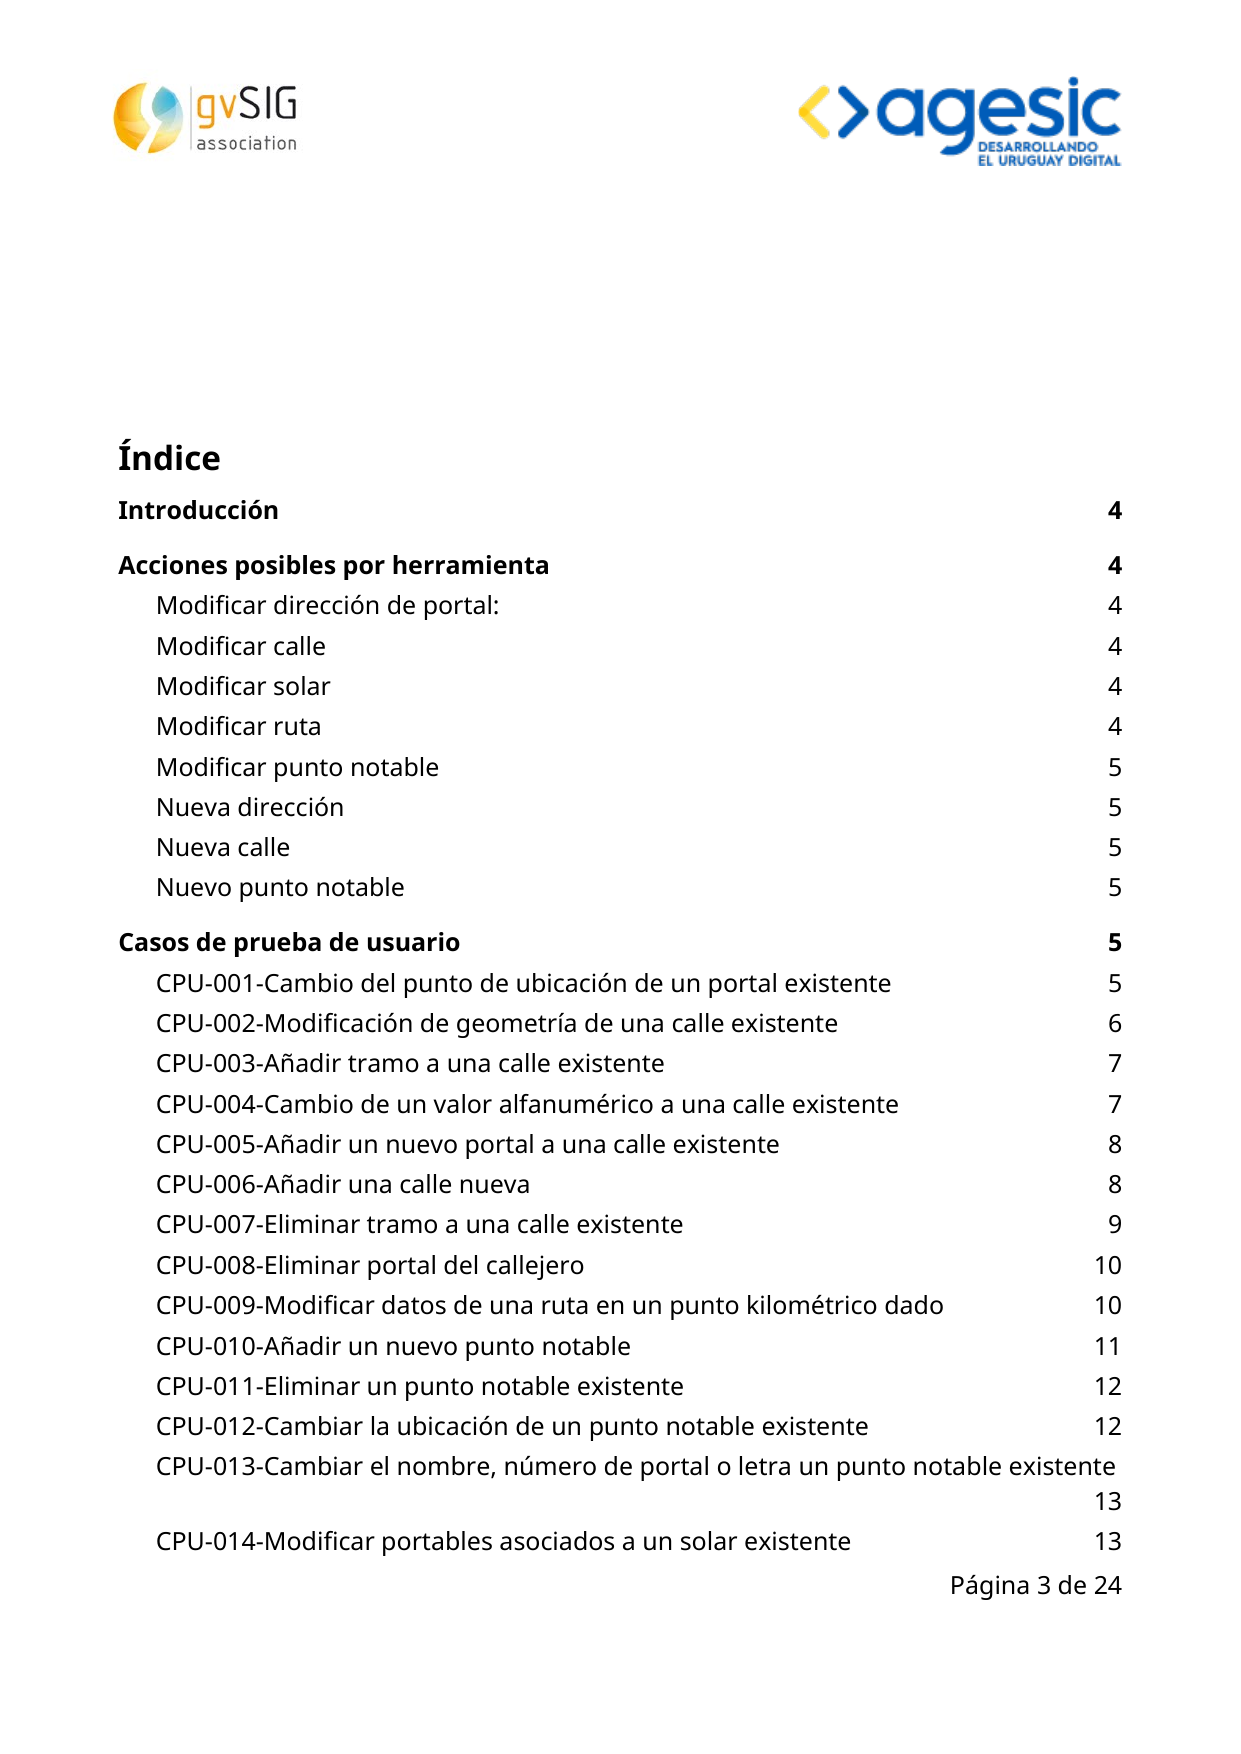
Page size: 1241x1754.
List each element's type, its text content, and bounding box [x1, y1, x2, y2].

text CPU-010-Añadir un nuevo punto notable 11 [156, 1328, 1122, 1362]
text Modificar dirección de portal: 4 [156, 588, 1122, 622]
text Modificar ruta 4 [156, 709, 1122, 743]
picture [798, 76, 1122, 166]
text CPU-008-Eliminar portal del callejero 10 [156, 1247, 1122, 1282]
text Introducción 4 [118, 493, 1122, 527]
text Modificar solar 4 [156, 668, 1122, 703]
text Nueva calle 5 [156, 830, 1122, 864]
text CPU-007-Eliminar tramo a una calle existente 9 [156, 1207, 1122, 1241]
text Casos de prueba de usuario 5 [118, 925, 1122, 959]
text Índice [118, 435, 1122, 480]
text CPU-009-Modificar datos de una ruta en un punto kilométrico dado 10 [156, 1288, 1122, 1322]
text CPU-004-Cambio de un valor alfanumérico a una calle existente 7 [156, 1086, 1122, 1120]
text CPU-011-Eliminar un punto notable existente 12 [156, 1368, 1122, 1402]
text CPU-013-Cambiar el nombre, número de portal o letra un punto notable existente 13 [156, 1449, 1122, 1517]
text Modificar calle 4 [156, 628, 1122, 662]
text Nuevo punto notable 5 [156, 870, 1122, 904]
text CPU-003-Añadir tramo a una calle existente 7 [156, 1046, 1122, 1080]
text Acciones posibles por herramienta 4 [118, 548, 1122, 582]
text CPU-001-Cambio del punto de ubicación de un portal existente 5 [156, 965, 1122, 999]
text CPU-005-Añadir un nuevo portal a una calle existente 8 [156, 1127, 1122, 1161]
text Modificar punto notable 5 [156, 749, 1122, 783]
text Nueva dirección 5 [156, 789, 1122, 823]
text CPU-014-Modificar portables asociados a un solar existente 13 [156, 1523, 1122, 1557]
text CPU-012-Cambiar la ubicación de un punto notable existente 12 [156, 1409, 1122, 1443]
text CPU-006-Añadir una calle nueva 8 [156, 1167, 1122, 1201]
text CPU-002-Modificación de geometría de una calle existente 6 [156, 1006, 1122, 1040]
picture [97, 69, 312, 167]
